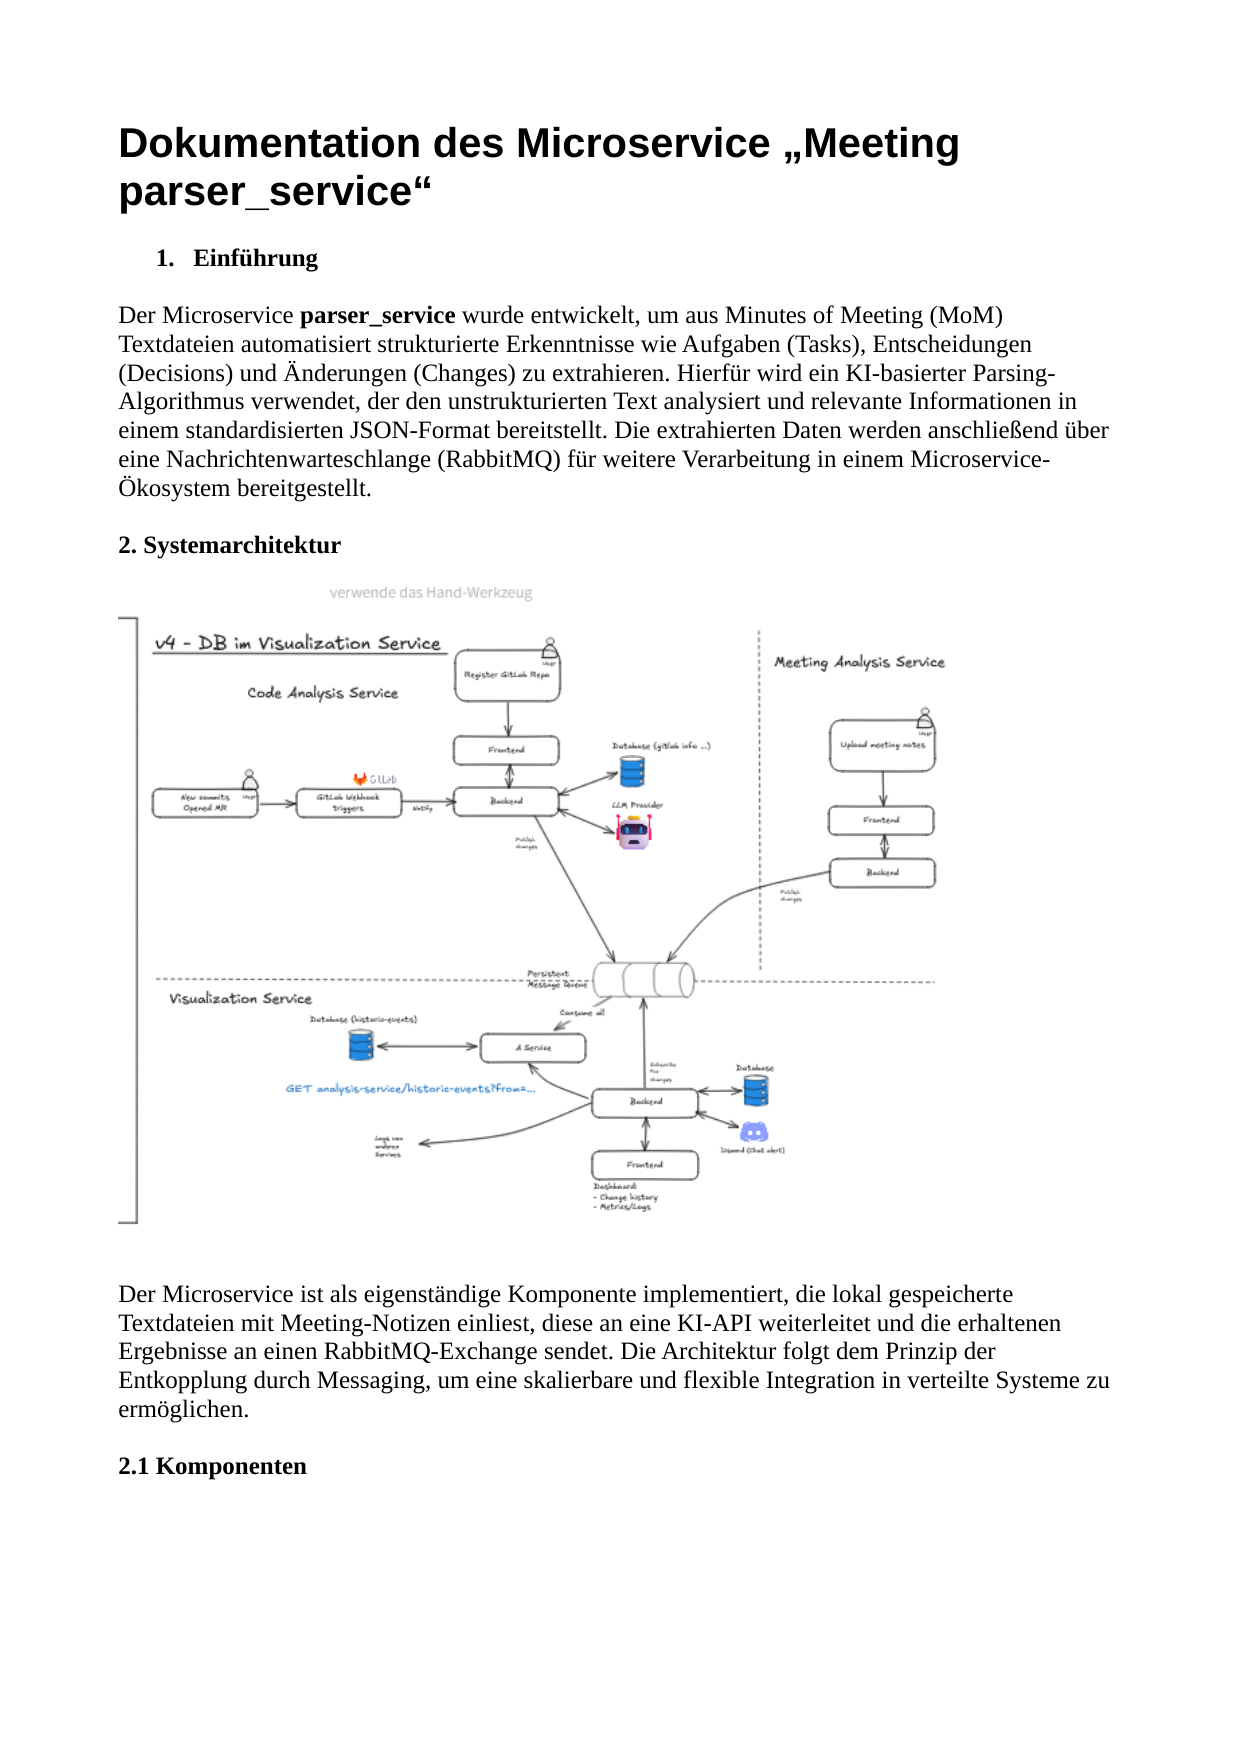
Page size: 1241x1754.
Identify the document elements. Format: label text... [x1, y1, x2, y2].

text Dokumentation des Microservice „Meeting parser_service“ [118, 118, 1122, 214]
text Der Microservice parser_service wurde entwickelt, um aus Minutes of Meeting (MoM) Textdateien automatisiert strukturierte Erkenntnisse wie Aufgaben (Tasks), Entscheidungen (Decisions) und Änderungen (Changes) zu extrahieren. Hierfür wird ein KI-basierter Parsing-Algorithmus verwendet, der den unstrukturierten Text analysiert und relevante Informationen in einem standardisierten JSON-Format bereitstellt. Die extrahierten Daten werden anschließend über eine Nachrichtenwarteschlange (RabbitMQ) für weitere Verarbeitung in einem Microservice-Ökosystem bereitgestellt. [118, 300, 1122, 501]
text Der Microservice ist als eigenständige Komponente implementiert, die lokal gespeicherte Textdateien mit Meeting-Notizen einliest, diese an eine KI-API weiterleitet und die erhaltenen Ergebnisse an einen RabbitMQ-Exchange sendet. Die Architektur folgt dem Prinzip der Entkopplung durch Messaging, um eine skalierbare und flexible Integration in verteilte Systeme zu ermöglichen. [118, 1279, 1122, 1423]
list Einführung [156, 243, 1122, 271]
text 2. Systemarchitektur [118, 530, 1122, 559]
text 2.1 Komponenten [118, 1451, 1122, 1480]
